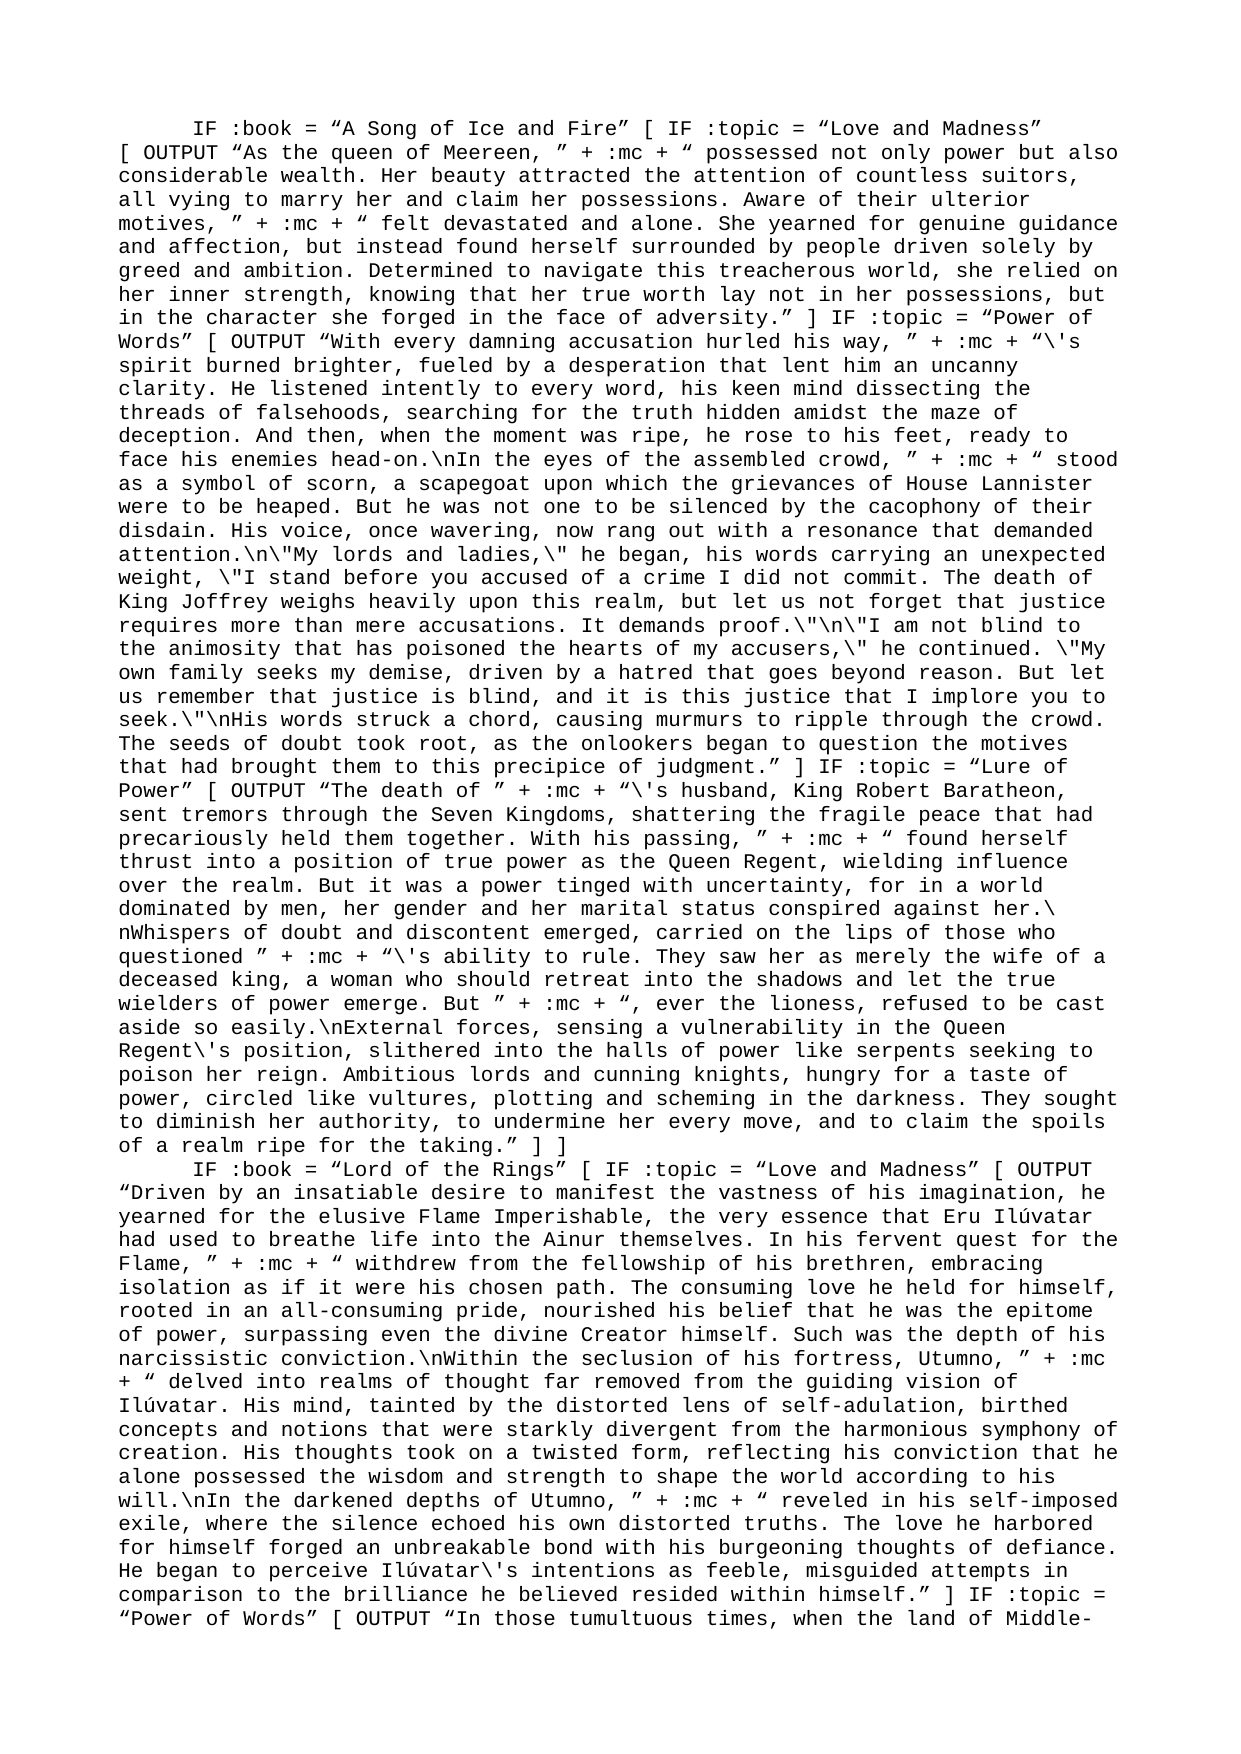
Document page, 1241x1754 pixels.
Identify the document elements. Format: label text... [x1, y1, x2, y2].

text IF :book = “A Song of Ice and Fire” [ IF :topic = “Love and Madness” [ OUTPUT “As the queen of Meereen, ” + :mc + “ possessed not only power but also considerable wealth. Her beauty attracted the attention of countless suitors, all vying to marry her and claim her possessions. Aware of their ulterior motives, ” + :mc + “ felt devastated and alone. She yearned for genuine guidance and affection, but instead found herself surrounded by people driven solely by greed and ambition. Determined to navigate this treacherous world, she relied on her inner strength, knowing that her true worth lay not in her possessions, but in the character she forged in the face of adversity.” ] IF :topic = “Power of Words” [ OUTPUT “With every damning accusation hurled his way, ” + :mc + “\'s spirit burned brighter, fueled by a desperation that lent him an uncanny clarity. He listened intently to every word, his keen mind dissecting the threads of falsehoods, searching for the truth hidden amidst the maze of deception. And then, when the moment was ripe, he rose to his feet, ready to face his enemies head-on.\nIn the eyes of the assembled crowd, ” + :mc + “ stood as a symbol of scorn, a scapegoat upon which the grievances of House Lannister were to be heaped. But he was not one to be silenced by the cacophony of their disdain. His voice, once wavering, now rang out with a resonance that demanded attention.\n\"My lords and ladies,\" he began, his words carrying an unexpected weight, \"I stand before you accused of a crime I did not commit. The death of King Joffrey weighs heavily upon this realm, but let us not forget that justice requires more than mere accusations. It demands proof.\"\n\"I am not blind to the animosity that has poisoned the hearts of my accusers,\" he continued. \"My own family seeks my demise, driven by a hatred that goes beyond reason. But let us remember that justice is blind, and it is this justice that I implore you to seek.\"\nHis words struck a chord, causing murmurs to ripple through the crowd. The seeds of doubt took root, as the onlookers began to question the motives that had brought them to this precipice of judgment.” ] IF :topic = “Lure of Power” [ OUTPUT “The death of ” + :mc + “\'s husband, King Robert Baratheon, sent tremors through the Seven Kingdoms, shattering the fragile peace that had precariously held them together. With his passing, ” + :mc + “ found herself thrust into a position of true power as the Queen Regent, wielding influence over the realm. But it was a power tinged with uncertainty, for in a world dominated by men, her gender and her marital status conspired against her.\nWhispers of doubt and discontent emerged, carried on the lips of those who questioned ” + :mc + “\'s ability to rule. They saw her as merely the wife of a deceased king, a woman who should retreat into the shadows and let the true wielders of power emerge. But ” + :mc + “, ever the lioness, refused to be cast aside so easily.\nExternal forces, sensing a vulnerability in the Queen Regent\'s position, slithered into the halls of power like serpents seeking to poison her reign. Ambitious lords and cunning knights, hungry for a taste of power, circled like vultures, plotting and scheming in the darkness. They sought to diminish her authority, to undermine her every move, and to claim the spoils of a realm ripe for the taking.” ] ] [118, 118, 1122, 1158]
text IF :book = “Lord of the Rings” [ IF :topic = “Love and Madness” [ OUTPUT “Driven by an insatiable desire to manifest the vastness of his imagination, he yearned for the elusive Flame Imperishable, the very essence that Eru Ilúvatar had used to breathe life into the Ainur themselves. In his fervent quest for the Flame, ” + :mc + “ withdrew from the fellowship of his brethren, embracing isolation as if it were his chosen path. The consuming love he held for himself, rooted in an all-consuming pride, nourished his belief that he was the epitome of power, surpassing even the divine Creator himself. Such was the depth of his narcissistic conviction.\nWithin the seclusion of his fortress, Utumno, ” + :mc + “ delved into realms of thought far removed from the guiding vision of Ilúvatar. His mind, tainted by the distorted lens of self-adulation, birthed concepts and notions that were starkly divergent from the harmonious symphony of creation. His thoughts took on a twisted form, reflecting his conviction that he alone possessed the wisdom and strength to shape the world according to his will.\nIn the darkened depths of Utumno, ” + :mc + “ reveled in his self-imposed exile, where the silence echoed his own distorted truths. The love he harbored for himself forged an unbreakable bond with his burgeoning thoughts of defiance. He began to perceive Ilúvatar\'s intentions as feeble, misguided attempts in comparison to the brilliance he believed resided within himself.” ] IF :topic = “Power of Words” [ OUTPUT “In those tumultuous times, when the land of Middle- [118, 1158, 1122, 1631]
